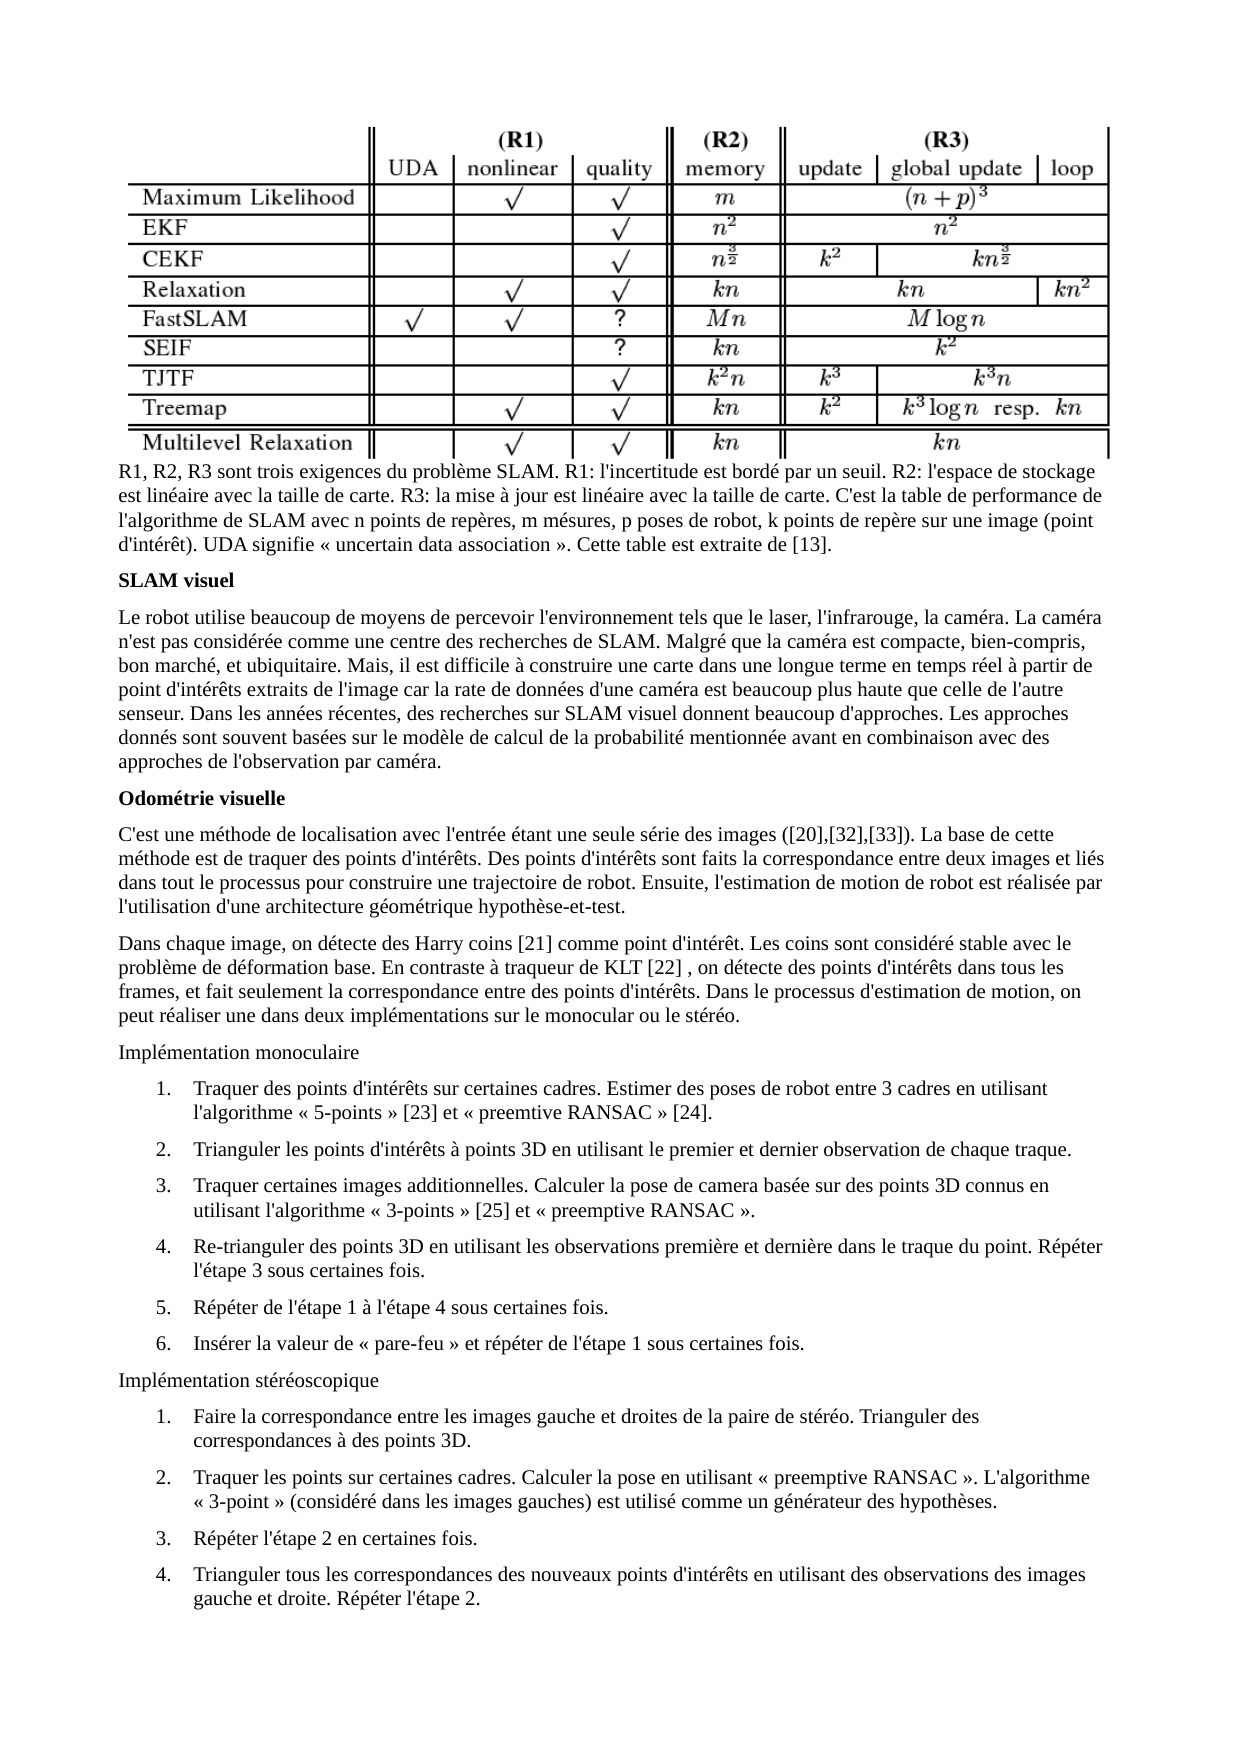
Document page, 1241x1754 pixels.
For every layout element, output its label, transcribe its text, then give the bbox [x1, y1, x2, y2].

list Répéter de l'étape 1 à l'étape 4 sous certaines fois. [156, 1295, 1122, 1319]
list Re-trianguler des points 3D en utilisant les observations première et dernière dans le traque du point. Répéter l'étape 3 sous certaines fois. [156, 1234, 1122, 1282]
list Répéter l'étape 2 en certaines fois. [156, 1526, 1122, 1550]
text C'est une méthode de localisation avec l'entrée étant une seule série des images ([20],[32],[33]). La base de cette méthode est de traquer des points d'intérêts. Des points d'intérêts sont faits la correspondance entre deux images et liés dans tout le processus pour construire une trajectoire de robot. Ensuite, l'estimation de motion de robot est réalisée par l'utilisation d'une architecture géométrique hypothèse-et-test. [118, 822, 1122, 918]
list Traquer des points d'intérêts sur certaines cadres. Estimer des poses de robot entre 3 cadres en utilisant l'algorithme « 5-points » [23] et « preemtive RANSAC » [24]. [156, 1076, 1122, 1124]
list Trianguler tous les correspondances des nouveaux points d'intérêts en utilisant des observations des images gauche et droite. Répéter l'étape 2. [156, 1562, 1122, 1610]
list Traquer certaines images additionnelles. Calculer la pose de camera basée sur des points 3D connus en utilisant l'algorithme « 3-points » [25] et « preemptive RANSAC ». [156, 1173, 1122, 1222]
list Traquer les points sur certaines cadres. Calculer la pose en utilisant « preemptive RANSAC ». L'algorithme « 3-point » (considéré dans les images gauches) est utilisé comme un générateur des hypothèses. [156, 1465, 1122, 1513]
text Dans chaque image, on détecte des Harry coins [21] comme point d'intérêt. Les coins sont considéré stable avec le problème de déformation base. En contraste à traqueur de KLT [22] , on détecte des points d'intérêts dans tous les frames, et fait seulement la correspondance entre des points d'intérêts. Dans le processus d'estimation de motion, on peut réaliser une dans deux implémentations sur le monocular ou le stéréo. [118, 931, 1122, 1027]
picture [118, 118, 1122, 460]
text Implémentation stéréoscopique [118, 1368, 1122, 1392]
text R1, R2, R3 sont trois exigences du problème SLAM. R1: l'incertitude est bordé par un seuil. R2: l'espace de stockage est linéaire avec la taille de carte. R3: la mise à jour est linéaire avec la taille de carte. C'est la table de performance de l'algorithme de SLAM avec n points de repères, m mésures, p poses de robot, k points de repère sur une image (point d'intérêt). UDA signifie « uncertain data association ». Cette table est extraite de [13]. [118, 460, 1122, 556]
text Odométrie visuelle [118, 786, 1122, 810]
list Insérer la valeur de « pare-feu » et répéter de l'étape 1 sous certaines fois. [156, 1331, 1122, 1355]
text Le robot utilise beaucoup de moyens de percevoir l'environnement tels que le laser, l'infrarouge, la caméra. La caméra n'est pas considérée comme une centre des recherches de SLAM. Malgré que la caméra est compacte, bien-compris, bon marché, et ubiquitaire. Mais, il est difficile à construire une carte dans une longue terme en temps réel à partir de point d'intérêts extraits de l'image car la rate de données d'une caméra est beaucoup plus haute que celle de l'autre senseur. Dans les années récentes, des recherches sur SLAM visuel donnent beaucoup d'approches. Les approches donnés sont souvent basées sur le modèle de calcul de la probabilité mentionnée avant en combinaison avec des approches de l'observation par caméra. [118, 605, 1122, 773]
text Implémentation monoculaire [118, 1040, 1122, 1064]
list Trianguler les points d'intérêts à points 3D en utilisant le premier et dernier observation de chaque traque. [156, 1137, 1122, 1161]
text SLAM visuel [118, 568, 1122, 592]
list Faire la correspondance entre les images gauche et droites de la paire de stéréo. Trianguler des correspondances à des points 3D. [156, 1404, 1122, 1452]
